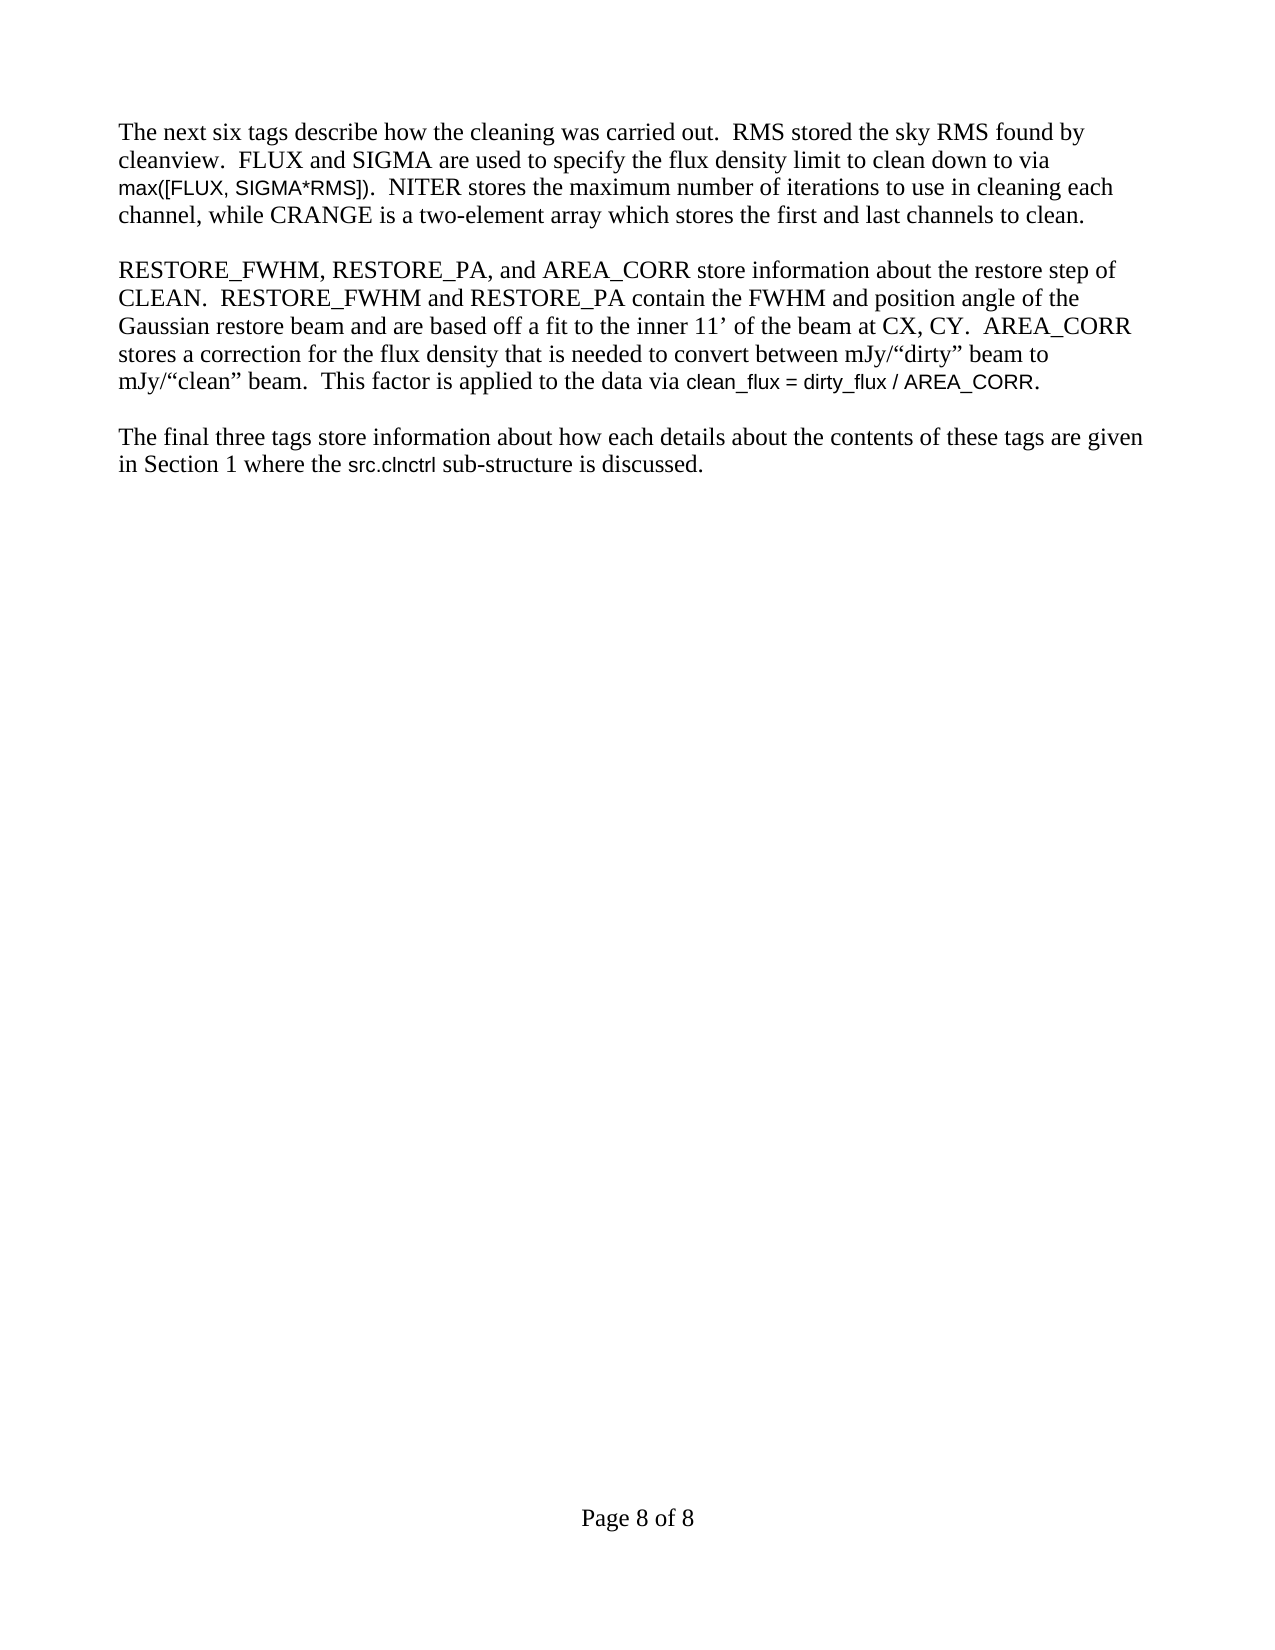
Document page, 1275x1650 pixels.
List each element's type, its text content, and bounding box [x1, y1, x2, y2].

text The final three tags store information about how each details about the contents of these tags are given in Section 1 where the src.clnctrl sub-structure is discussed. [118, 423, 1157, 478]
text RESTORE_FWHM, RESTORE_PA, and AREA_CORR store information about the restore step of CLEAN. RESTORE_FWHM and RESTORE_PA contain the FWHM and position angle of the Gaussian restore beam and are based off a fit to the inner 11’ of the beam at CX, CY. AREA_CORR stores a correction for the flux density that is needed to convert between mJy/“dirty” beam to mJy/“clean” beam. This factor is applied to the data via clean_flux = dirty_flux / AREA_CORR. [118, 257, 1157, 395]
text The next six tags describe how the cleaning was carried out. RMS stored the sky RMS found by cleanview. FLUX and SIGMA are used to specify the flux density limit to clean down to via max([FLUX, SIGMA*RMS]). NITER stores the maximum number of iterations to use in cleaning each channel, while CRANGE is a two-element array which stores the first and last channels to clean. [118, 118, 1157, 229]
